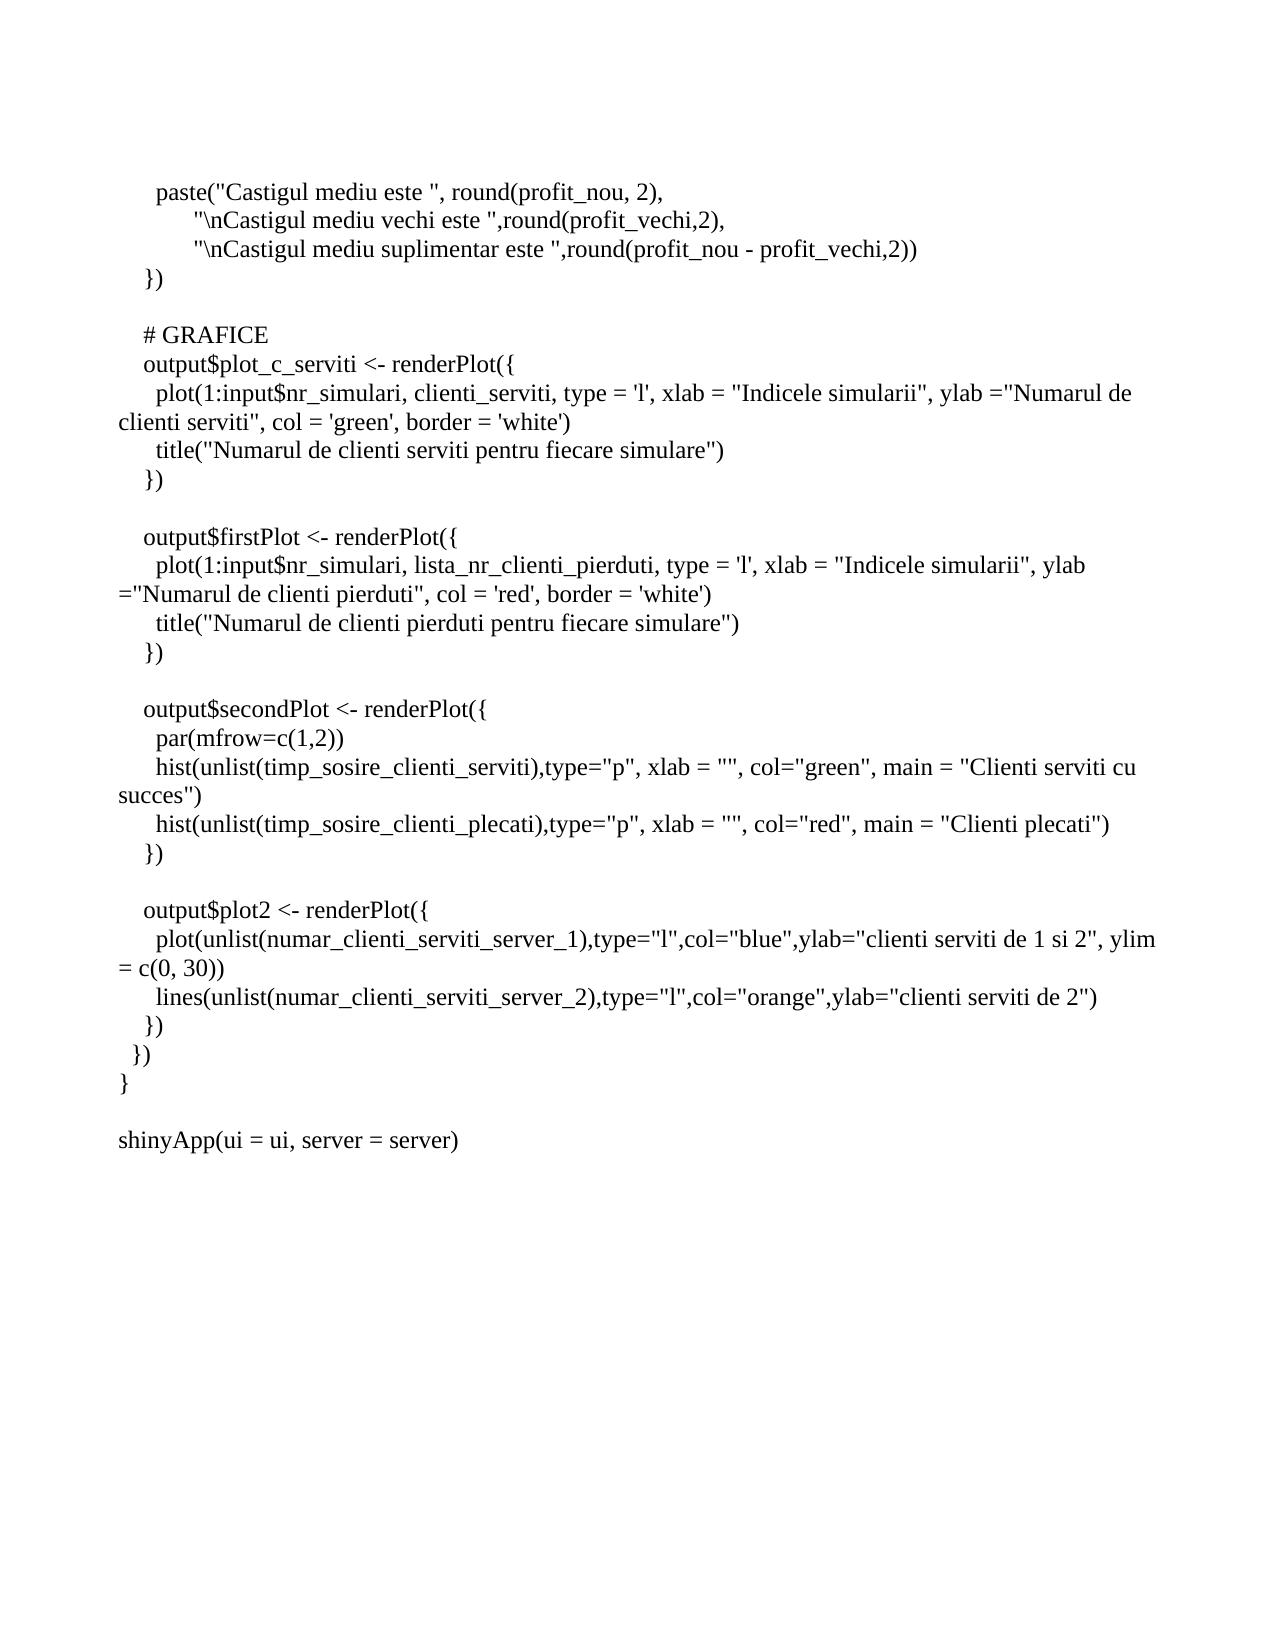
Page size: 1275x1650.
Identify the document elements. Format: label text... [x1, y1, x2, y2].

text output$firstPlot <- renderPlot({ [118, 522, 1157, 551]
text }) [118, 263, 1157, 292]
text output$secondPlot <- renderPlot({ [118, 694, 1157, 723]
text "\nCastigul mediu suplimentar este ",round(profit_nou - profit_vechi,2)) [118, 234, 1157, 263]
text hist(unlist(timp_sosire_clienti_plecati),type="p", xlab = "", col="red", main = "Clienti plecati") [118, 809, 1157, 838]
text plot(1:input$nr_simulari, lista_nr_clienti_pierduti, type = 'l', xlab = "Indicele simularii", ylab ="Numarul de clienti pierduti", col = 'red', border = 'white') [118, 551, 1157, 608]
text "\nCastigul mediu vechi este ",round(profit_vechi,2), [118, 206, 1157, 234]
text hist(unlist(timp_sosire_clienti_serviti),type="p", xlab = "", col="green", main = "Clienti serviti cu succes") [118, 752, 1157, 809]
text shinyApp(ui = ui, server = server) [118, 1126, 1157, 1154]
text paste("Castigul mediu este ", round(profit_nou, 2), [118, 177, 1157, 206]
text }) [118, 1039, 1157, 1068]
text output$plot_c_serviti <- renderPlot({ [118, 349, 1157, 378]
text }) [118, 838, 1157, 867]
text }) [118, 637, 1157, 666]
text plot(1:input$nr_simulari, clienti_serviti, type = 'l', xlab = "Indicele simularii", ylab ="Numarul de clienti serviti", col = 'green', border = 'white') [118, 378, 1157, 436]
text # GRAFICE [118, 321, 1157, 349]
text par(mfrow=c(1,2)) [118, 723, 1157, 752]
text lines(unlist(numar_clienti_serviti_server_2),type="l",col="orange",ylab="clienti serviti de 2") [118, 982, 1157, 1011]
text } [118, 1068, 1157, 1097]
text title("Numarul de clienti serviti pentru fiecare simulare") [118, 436, 1157, 464]
text }) [118, 464, 1157, 493]
text output$plot2 <- renderPlot({ [118, 896, 1157, 924]
text plot(unlist(numar_clienti_serviti_server_1),type="l",col="blue",ylab="clienti serviti de 1 si 2", ylim = c(0, 30)) [118, 924, 1157, 982]
text }) [118, 1011, 1157, 1039]
text title("Numarul de clienti pierduti pentru fiecare simulare") [118, 608, 1157, 637]
